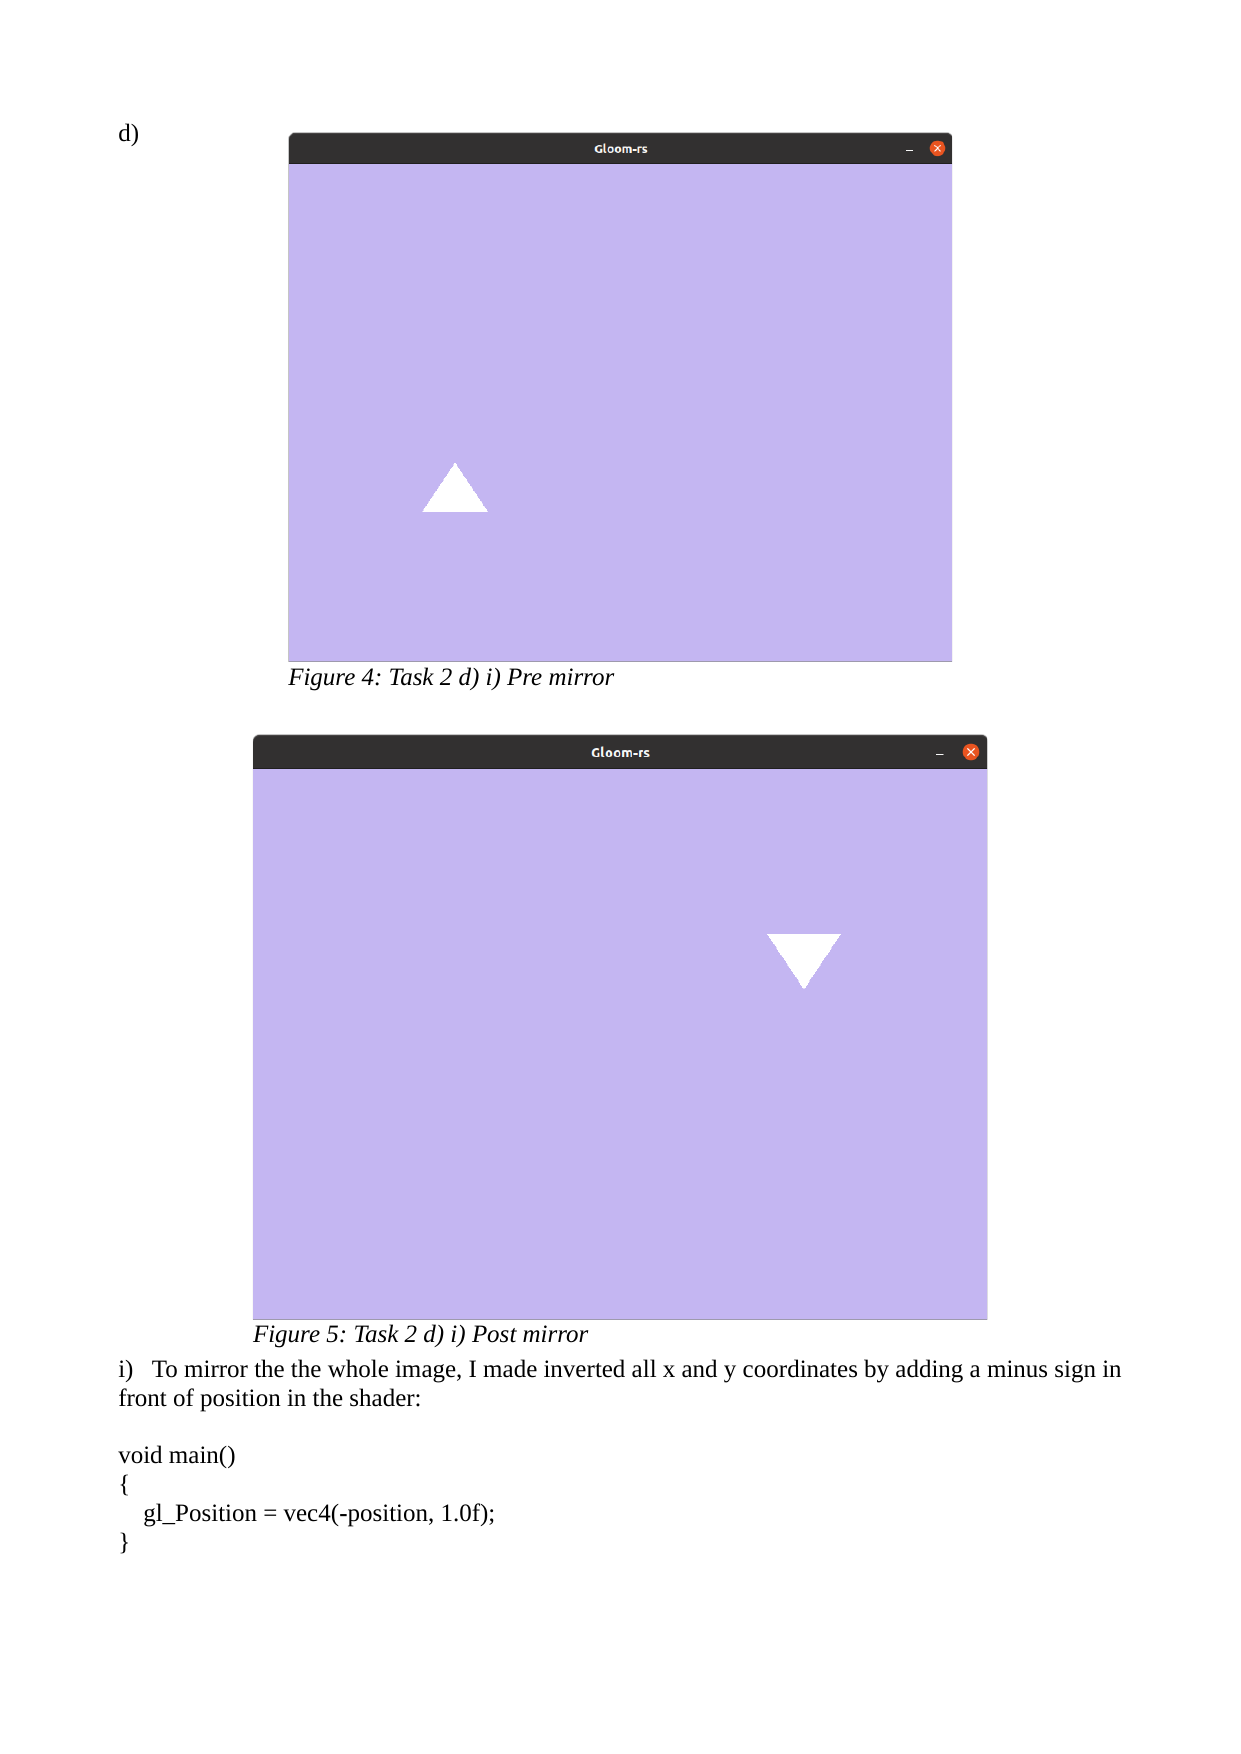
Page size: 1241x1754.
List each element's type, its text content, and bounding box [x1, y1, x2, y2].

text } [118, 1527, 1122, 1556]
text i) To mirror the the whole image, I made inverted all x and y coordinates by adding a minus sign in front of position in the shader: [118, 1354, 1122, 1412]
text void main() [118, 1441, 1122, 1469]
picture [252, 734, 988, 1320]
text Figure 5: Task 2 d) i) Post mirror [253, 1320, 987, 1348]
text d) [118, 118, 1122, 147]
text Figure 4: Task 2 d) i) Pre mirror [288, 662, 952, 691]
text { [118, 1469, 1122, 1498]
text gl_Position = vec4(-position, 1.0f); [118, 1498, 1122, 1527]
picture [288, 132, 953, 662]
